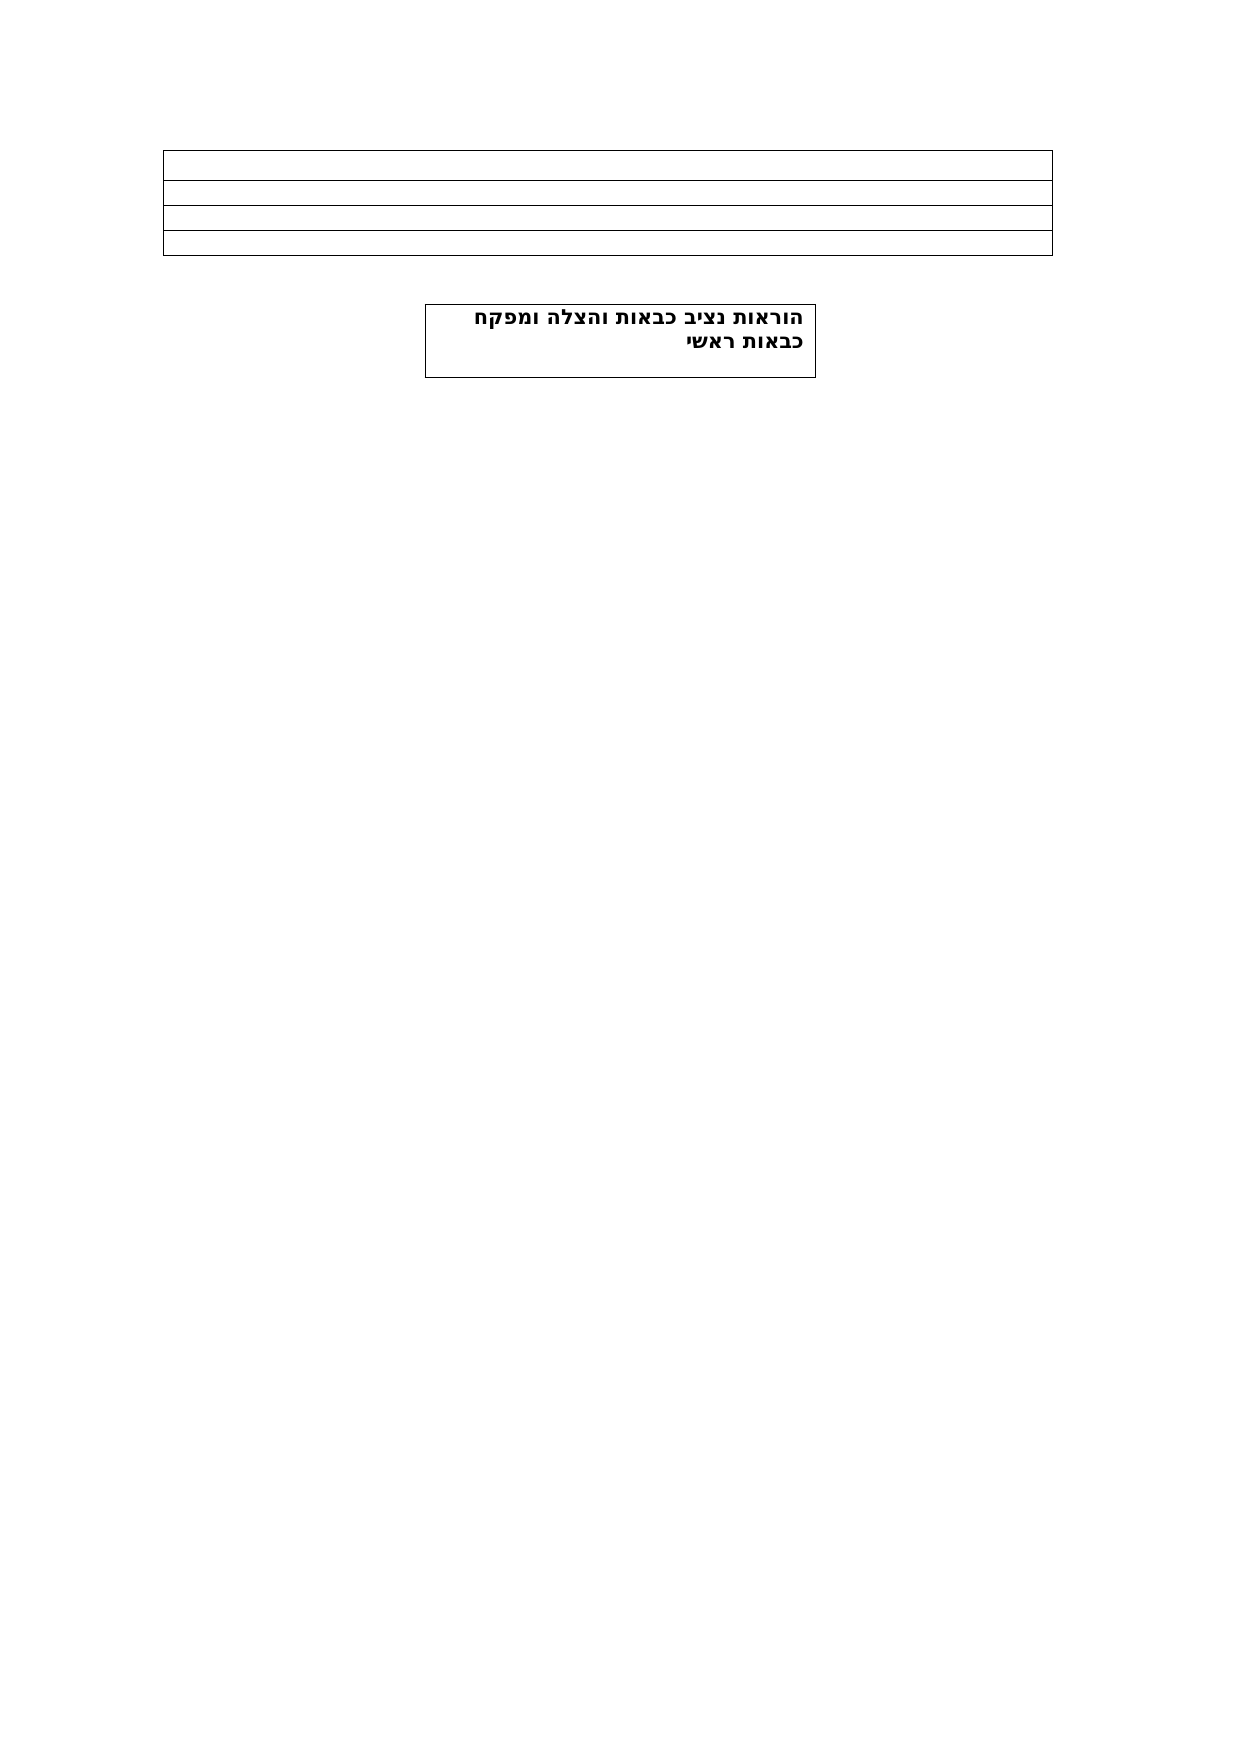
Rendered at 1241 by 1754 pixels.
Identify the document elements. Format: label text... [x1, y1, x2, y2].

table_cell [164, 181, 1052, 205]
table_cell [164, 206, 1052, 230]
table_cell [164, 231, 1052, 255]
table_header [164, 151, 1052, 180]
table_header הוראות נציב כבאות והצלה ומפקח כבאות ראשי [426, 305, 815, 377]
